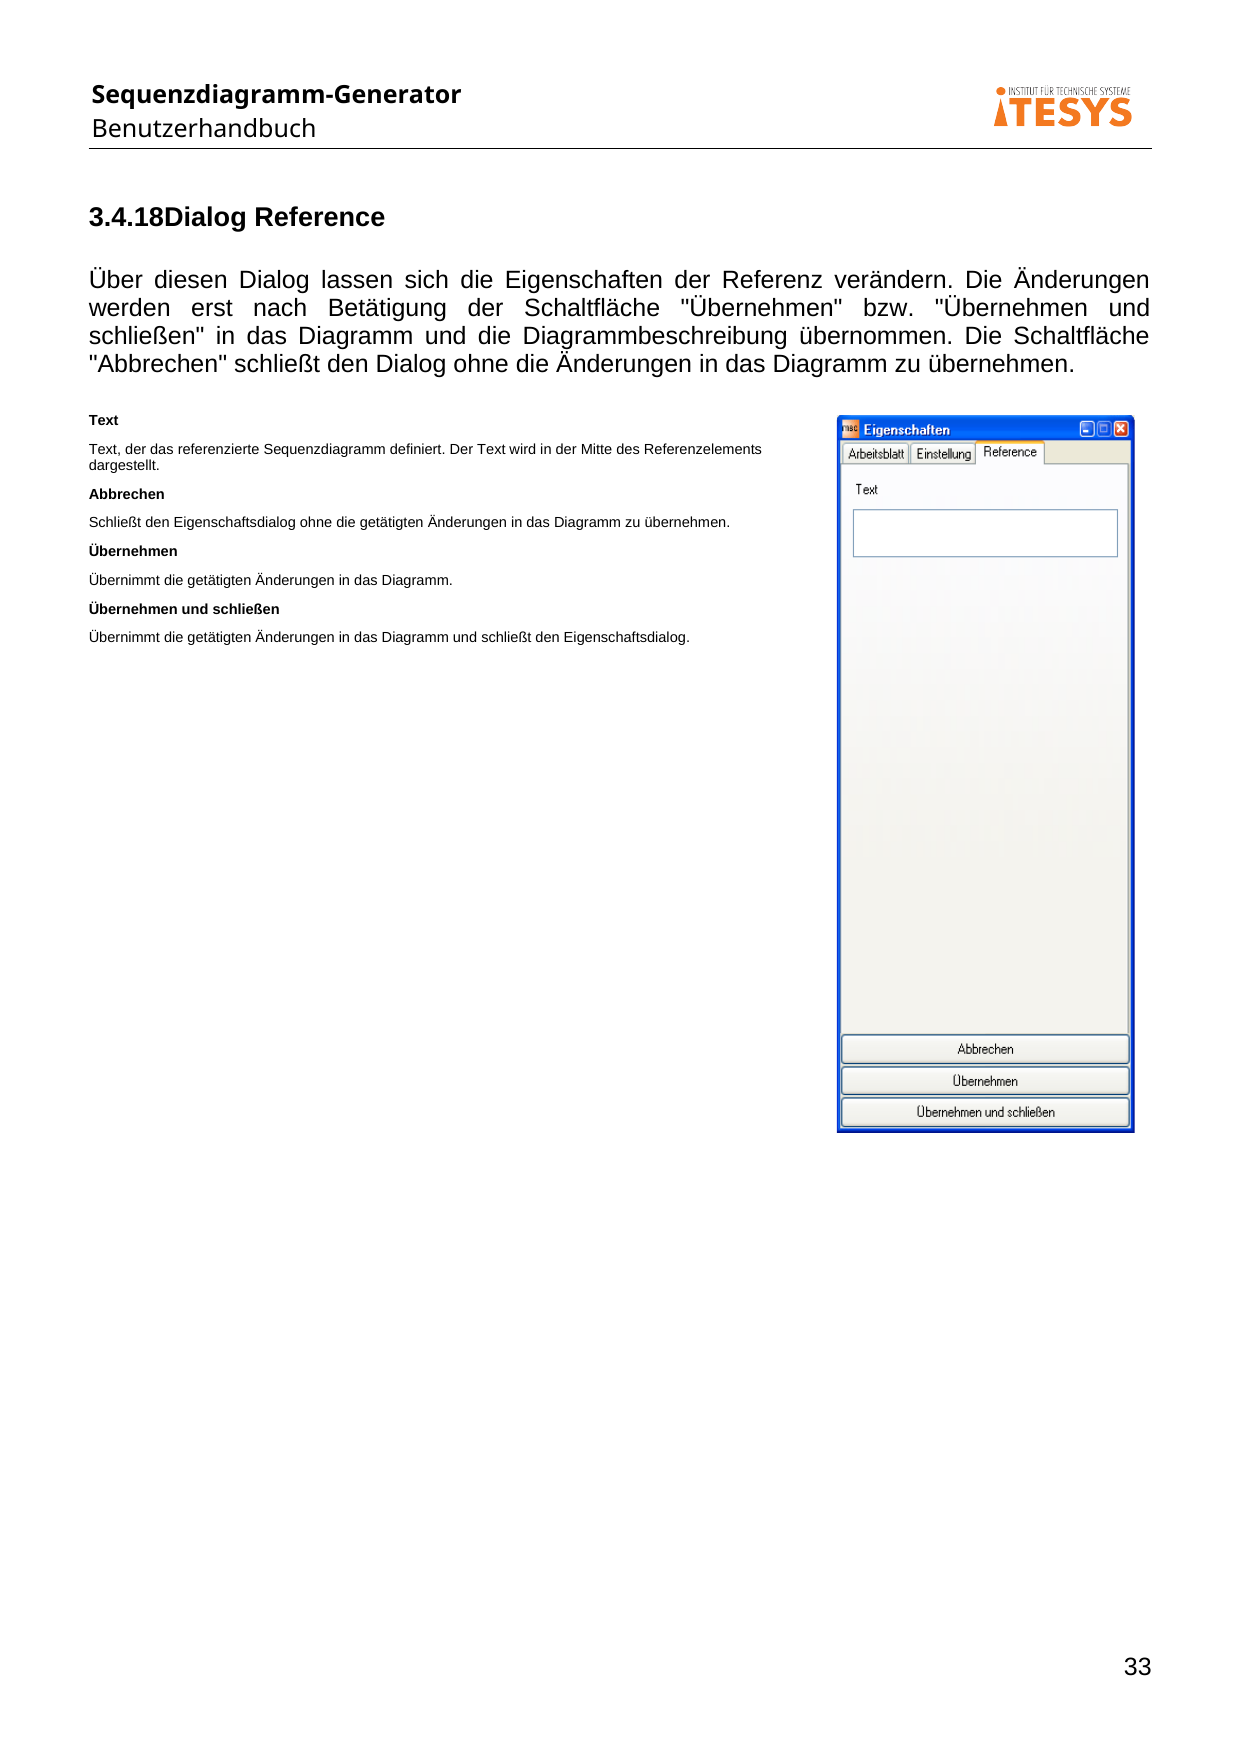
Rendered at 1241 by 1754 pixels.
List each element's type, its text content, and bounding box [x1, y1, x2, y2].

text Über diesen Dialog lassen sich die Eigenschaften der Referenz verändern. Die Änderungen werden erst nach Betätigung der Schaltfläche "Übernehmen" bzw. "Übernehmen und schließen" in das Diagramm und die Diagrammbeschreibung übernommen. Die Schaltfläche "Abbrechen" schließt den Dialog ohne die Änderungen in das Diagramm zu übernehmen. [88, 266, 1152, 378]
table_cell Abbrechen [89, 480, 812, 508]
table_cell Übernehmen und schließen [89, 595, 812, 623]
table_cell Übernehmen [89, 537, 812, 566]
table_header [813, 406, 1151, 1142]
table_header Text [89, 406, 812, 434]
picture [993, 85, 1133, 127]
table_cell Text, der das referenzierte Sequenzdiagramm definiert. Der Text wird in der Mitte des Referenzelements dargestellt. [89, 435, 812, 479]
table_header [89, 652, 812, 1142]
table_cell Schließt den Eigenschaftsdialog ohne die getätigten Änderungen in das Diagramm zu übernehmen. [89, 508, 812, 537]
table_cell Übernimmt die getätigten Änderungen in das Diagramm und schließt den Eigenschaftsdialog. [89, 623, 812, 652]
picture [836, 415, 1135, 1133]
table_cell Übernimmt die getätigten Änderungen in das Diagramm. [89, 566, 812, 594]
subtitle Dialog Reference [88, 202, 1152, 232]
